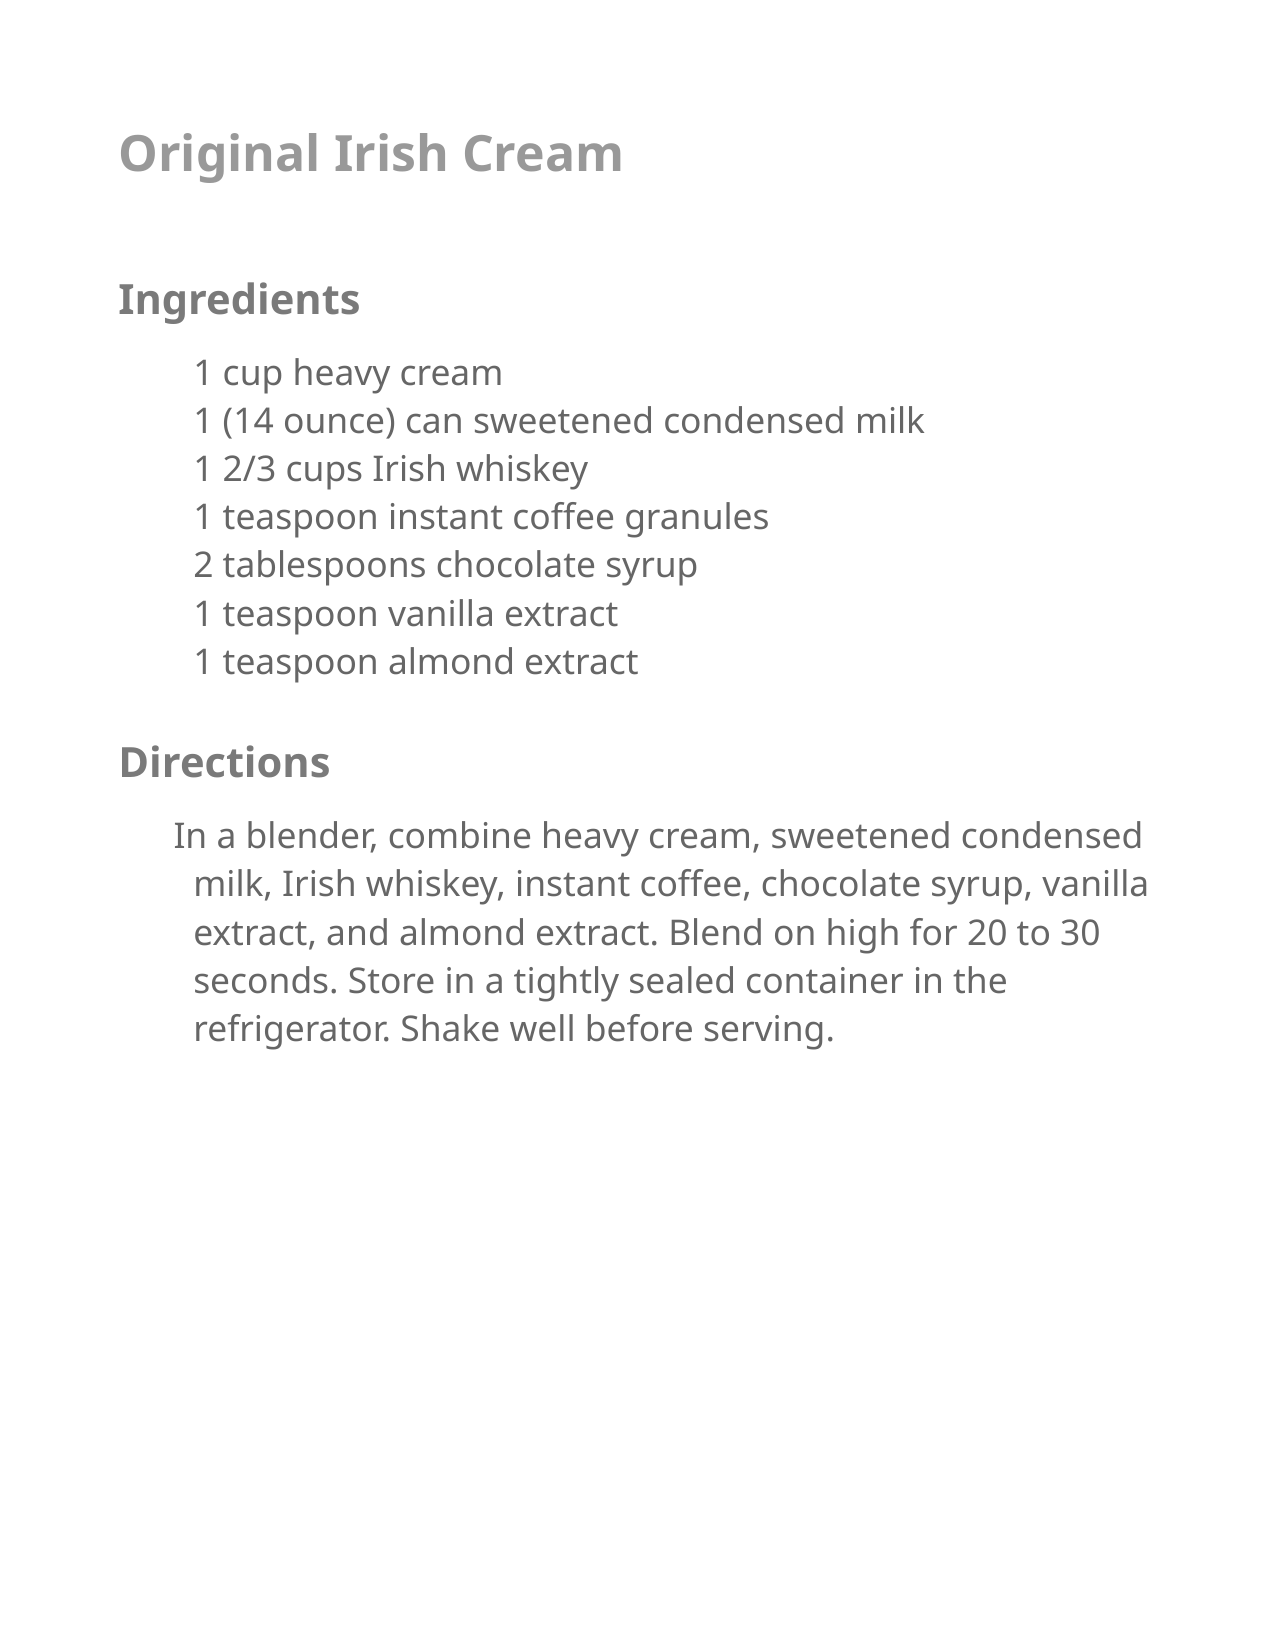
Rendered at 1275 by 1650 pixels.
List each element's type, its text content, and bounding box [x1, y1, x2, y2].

text 1 teaspoon instant coffee granules [118, 492, 1157, 540]
text In a blender, combine heavy cream, sweetened condensed milk, Irish whiskey, instant coffee, chocolate syrup, vanilla extract, and almond extract. Blend on high for 20 to 30 seconds. Store in a tightly sealed container in the refrigerator. Shake well before serving. [118, 811, 1157, 1052]
text 1 2/3 cups Irish whiskey [118, 443, 1157, 492]
text Original Irish Cream [118, 118, 1157, 186]
text Directions [118, 733, 1157, 790]
text Ingredients [118, 269, 1157, 326]
text 1 teaspoon vanilla extract [118, 588, 1157, 636]
text 2 tablespoons chocolate syrup [118, 540, 1157, 588]
text 1 (14 ounce) can sweetened condensed milk [118, 395, 1157, 443]
text 1 cup heavy cream [118, 347, 1157, 395]
text 1 teaspoon almond extract [118, 636, 1157, 685]
